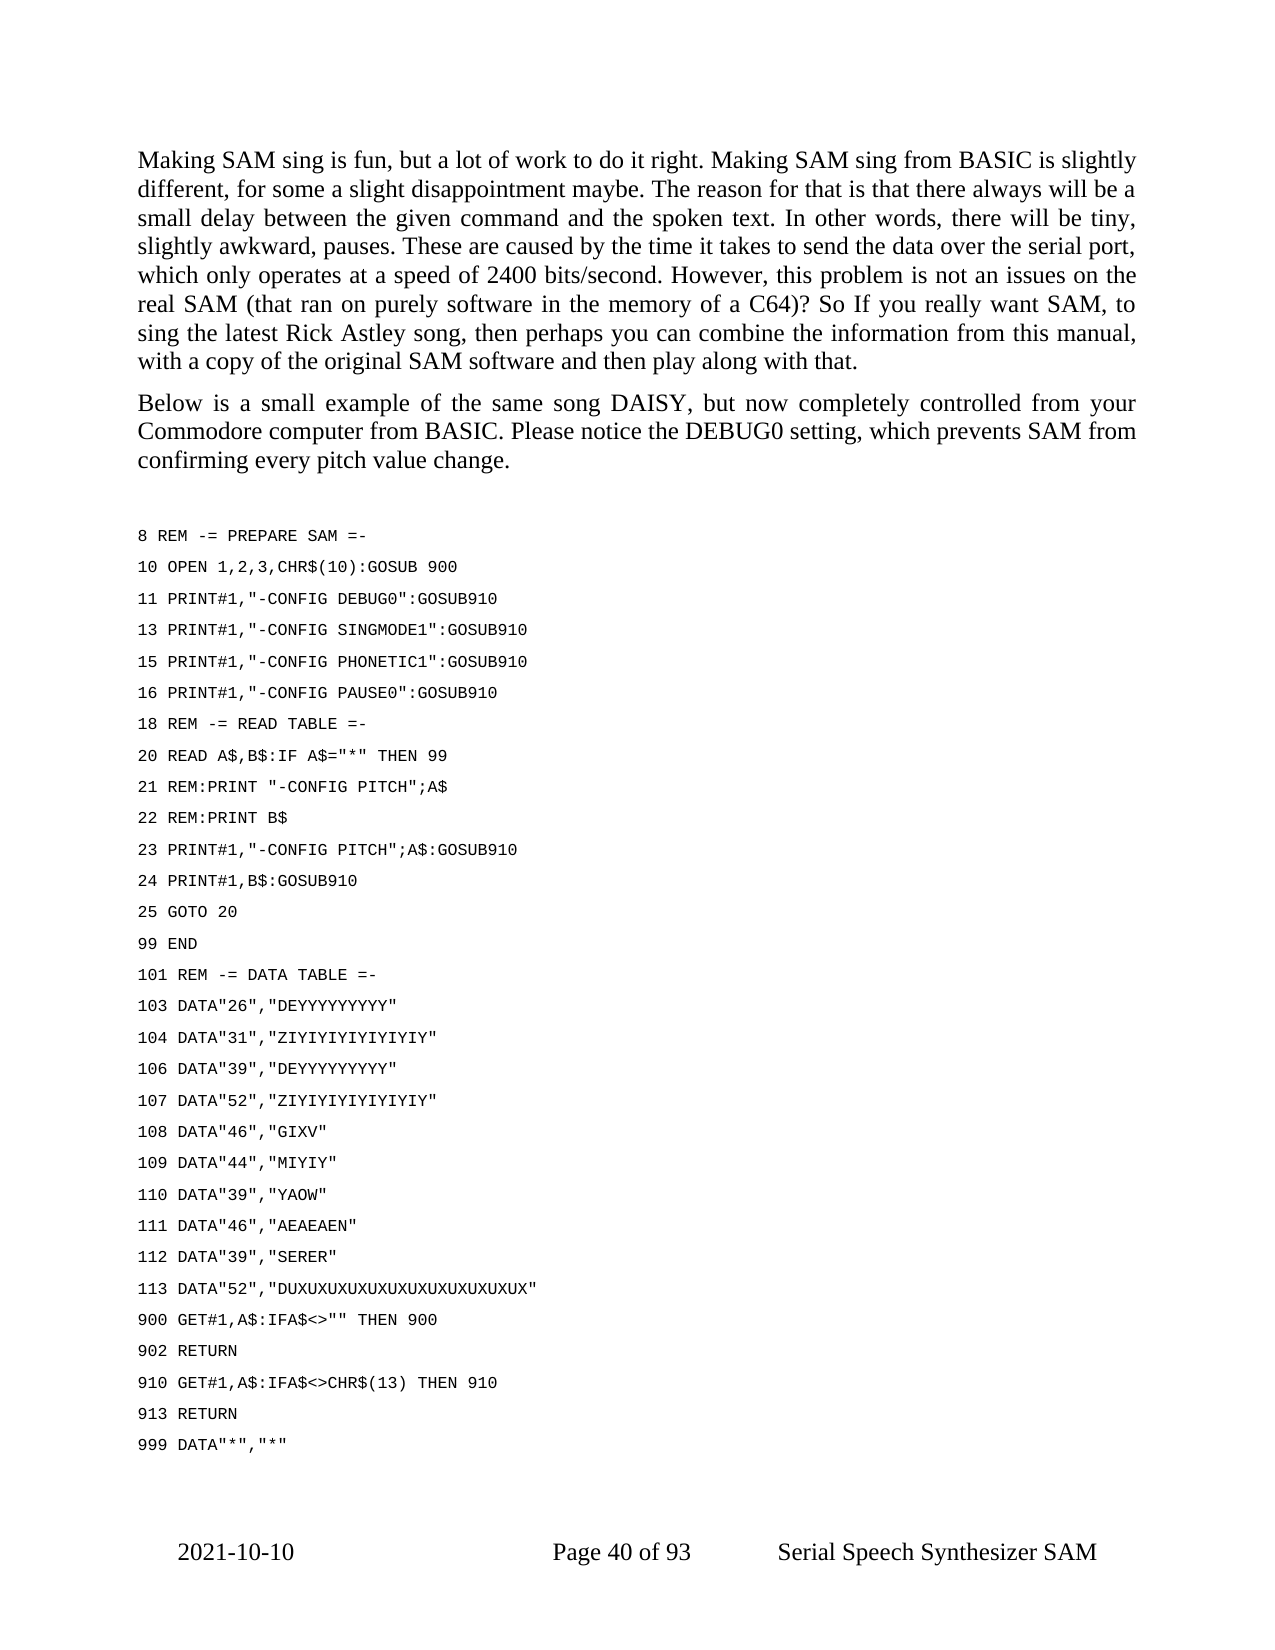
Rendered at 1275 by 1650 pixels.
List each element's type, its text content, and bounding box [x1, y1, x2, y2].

text 107 DATA"52","ZIYIYIYIYIYIYIY" [137, 1092, 1138, 1111]
text Below is a small example of the same song DAISY, but now completely controlled from your Commodore computer from BASIC. Please notice the DEBUG0 setting, which prevents SAM from confirming every pitch value change. [137, 388, 1138, 474]
text 24 PRINT#1,B$:GOSUB910 [137, 873, 1138, 891]
text 103 DATA"26","DEYYYYYYYYY" [137, 998, 1138, 1017]
text 10 OPEN 1,2,3,CHR$(10):GOSUB 900 [137, 559, 1138, 578]
text 109 DATA"44","MIYIY" [137, 1155, 1138, 1174]
text 15 PRINT#1,"-CONFIG PHONETIC1":GOSUB910 [137, 653, 1138, 672]
text 910 GET#1,A$:IFA$<>CHR$(13) THEN 910 [137, 1374, 1138, 1393]
text 113 DATA"52","DUXUXUXUXUXUXUXUXUXUXUXUX" [137, 1280, 1138, 1299]
text 900 GET#1,A$:IFA$<>"" THEN 900 [137, 1312, 1138, 1330]
text Making SAM sing is fun, but a lot of work to do it right. Making SAM sing from BASIC is slightly different, for some a slight disappointment maybe. The reason for that is that there always will be a small delay between the given command and the spoken text. In other words, there will be tiny, slightly awkward, pauses. These are caused by the time it takes to send the data over the serial port, which only operates at a speed of 2400 bits/second. However, this problem is not an issues on the real SAM (that ran on purely software in the memory of a C64)? So If you really want SAM, to sing the latest Rick Astley song, then perhaps you can combine the information from this manual, with a copy of the original SAM software and then play along with that. [137, 145, 1138, 375]
text 11 PRINT#1,"-CONFIG DEBUG0":GOSUB910 [137, 590, 1138, 609]
text 16 PRINT#1,"-CONFIG PAUSE0":GOSUB910 [137, 684, 1138, 703]
text 106 DATA"39","DEYYYYYYYYY" [137, 1061, 1138, 1079]
text 25 GOTO 20 [137, 904, 1138, 923]
text 110 DATA"39","YAOW" [137, 1186, 1138, 1205]
text 101 REM -= DATA TABLE =- [137, 967, 1138, 986]
text 23 PRINT#1,"-CONFIG PITCH";A$:GOSUB910 [137, 841, 1138, 860]
text 902 RETURN [137, 1343, 1138, 1362]
text 108 DATA"46","GIXV" [137, 1123, 1138, 1142]
text 913 RETURN [137, 1406, 1138, 1424]
text 18 REM -= READ TABLE =- [137, 716, 1138, 735]
text 13 PRINT#1,"-CONFIG SINGMODE1":GOSUB910 [137, 622, 1138, 641]
text 999 DATA"*","*" [137, 1437, 1138, 1456]
text 22 REM:PRINT B$ [137, 810, 1138, 829]
text 20 READ A$,B$:IF A$="*" THEN 99 [137, 747, 1138, 766]
text 21 REM:PRINT "-CONFIG PITCH";A$ [137, 778, 1138, 797]
text 111 DATA"46","AEAEAEN" [137, 1217, 1138, 1236]
text 112 DATA"39","SERER" [137, 1249, 1138, 1268]
text 104 DATA"31","ZIYIYIYIYIYIYIY" [137, 1029, 1138, 1048]
text 99 END [137, 935, 1138, 954]
text 8 REM -= PREPARE SAM =- [137, 528, 1138, 547]
